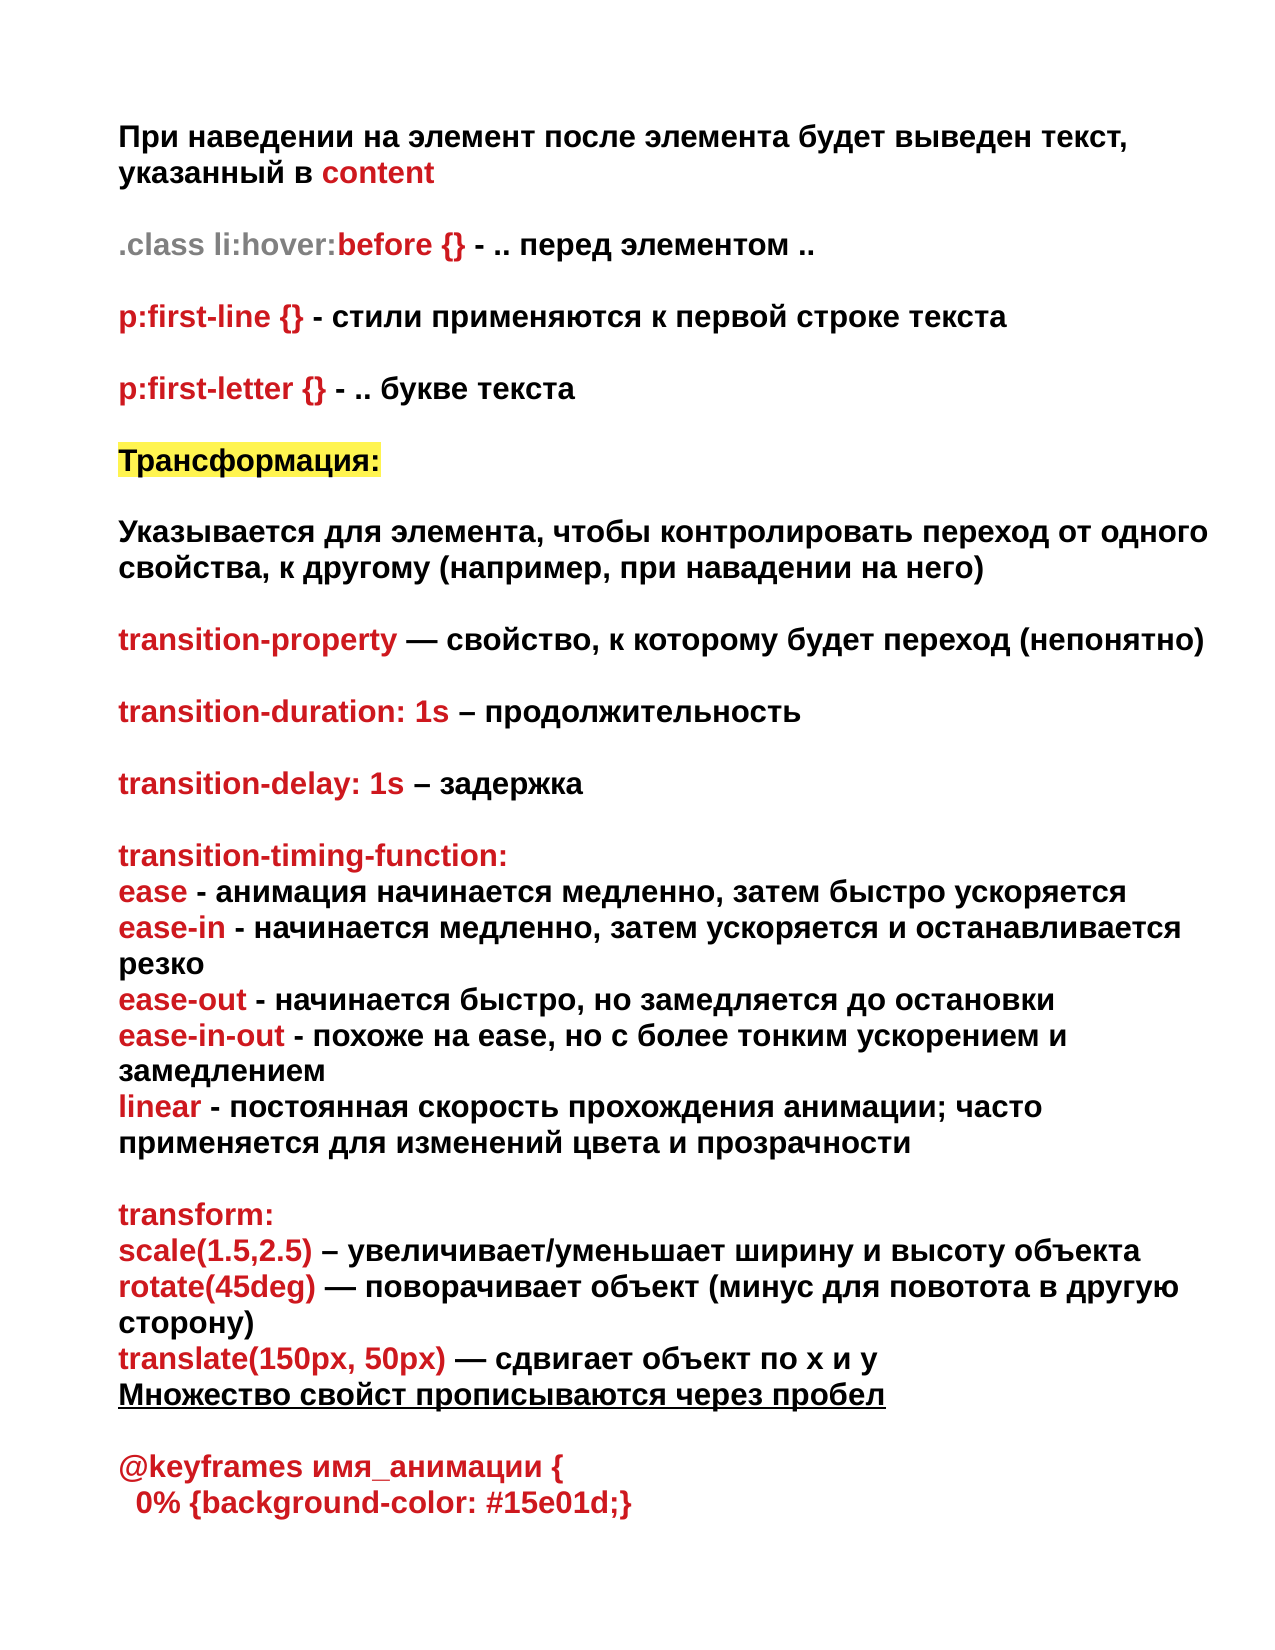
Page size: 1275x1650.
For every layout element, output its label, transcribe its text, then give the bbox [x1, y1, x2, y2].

text p:first-line {} - стили применяются к первой строке текста [118, 298, 1239, 334]
text ease - анимация начинается медленно, затем быстро ускоряется [118, 873, 1239, 909]
text transition-timing-function: [118, 837, 1239, 873]
text transform: [118, 1196, 1239, 1232]
text scale(1.5,2.5) – увеличивает/уменьшает ширину и высоту объекта [118, 1232, 1239, 1268]
text ease-in-out - похоже на ease, но с более тонким ускорением и замедлением [118, 1017, 1239, 1088]
text .class li:hover:before {} - .. перед элементом .. [118, 226, 1239, 262]
text transition-delay: 1s – задержка [118, 765, 1239, 801]
text 0% {background-color: #15e01d;} [118, 1484, 1239, 1520]
text transition-property — свойство, к которому будет переход (непонятно) [118, 621, 1239, 657]
text ease-out - начинается быстро, но замедляется до остановки [118, 981, 1239, 1017]
text transition-duration: 1s – продолжительность [118, 693, 1239, 729]
text Трансформация: [118, 442, 1239, 477]
text Указывается для элемента, чтобы контролировать переход от одного свойства, к другому (например, при навадении на него) [118, 513, 1239, 585]
text @keyframes имя_анимации { [118, 1448, 1239, 1484]
text linear - постоянная скорость прохождения анимации; часто применяется для изменений цвета и прозрачности [118, 1088, 1239, 1160]
text Множество свойст прописываются через пробел [118, 1376, 1239, 1412]
text ease-in - начинается медленно, затем ускоряется и останавливается резко [118, 909, 1239, 981]
text p:first-letter {} - .. букве текста [118, 370, 1239, 406]
text rotate(45deg) — поворачивает объект (минус для повотота в другую сторону) [118, 1268, 1239, 1340]
text translate(150px, 50px) — сдвигает объект по х и y [118, 1340, 1239, 1376]
text При наведении на элемент после элемента будет выведен текст, указанный в content [118, 118, 1239, 190]
